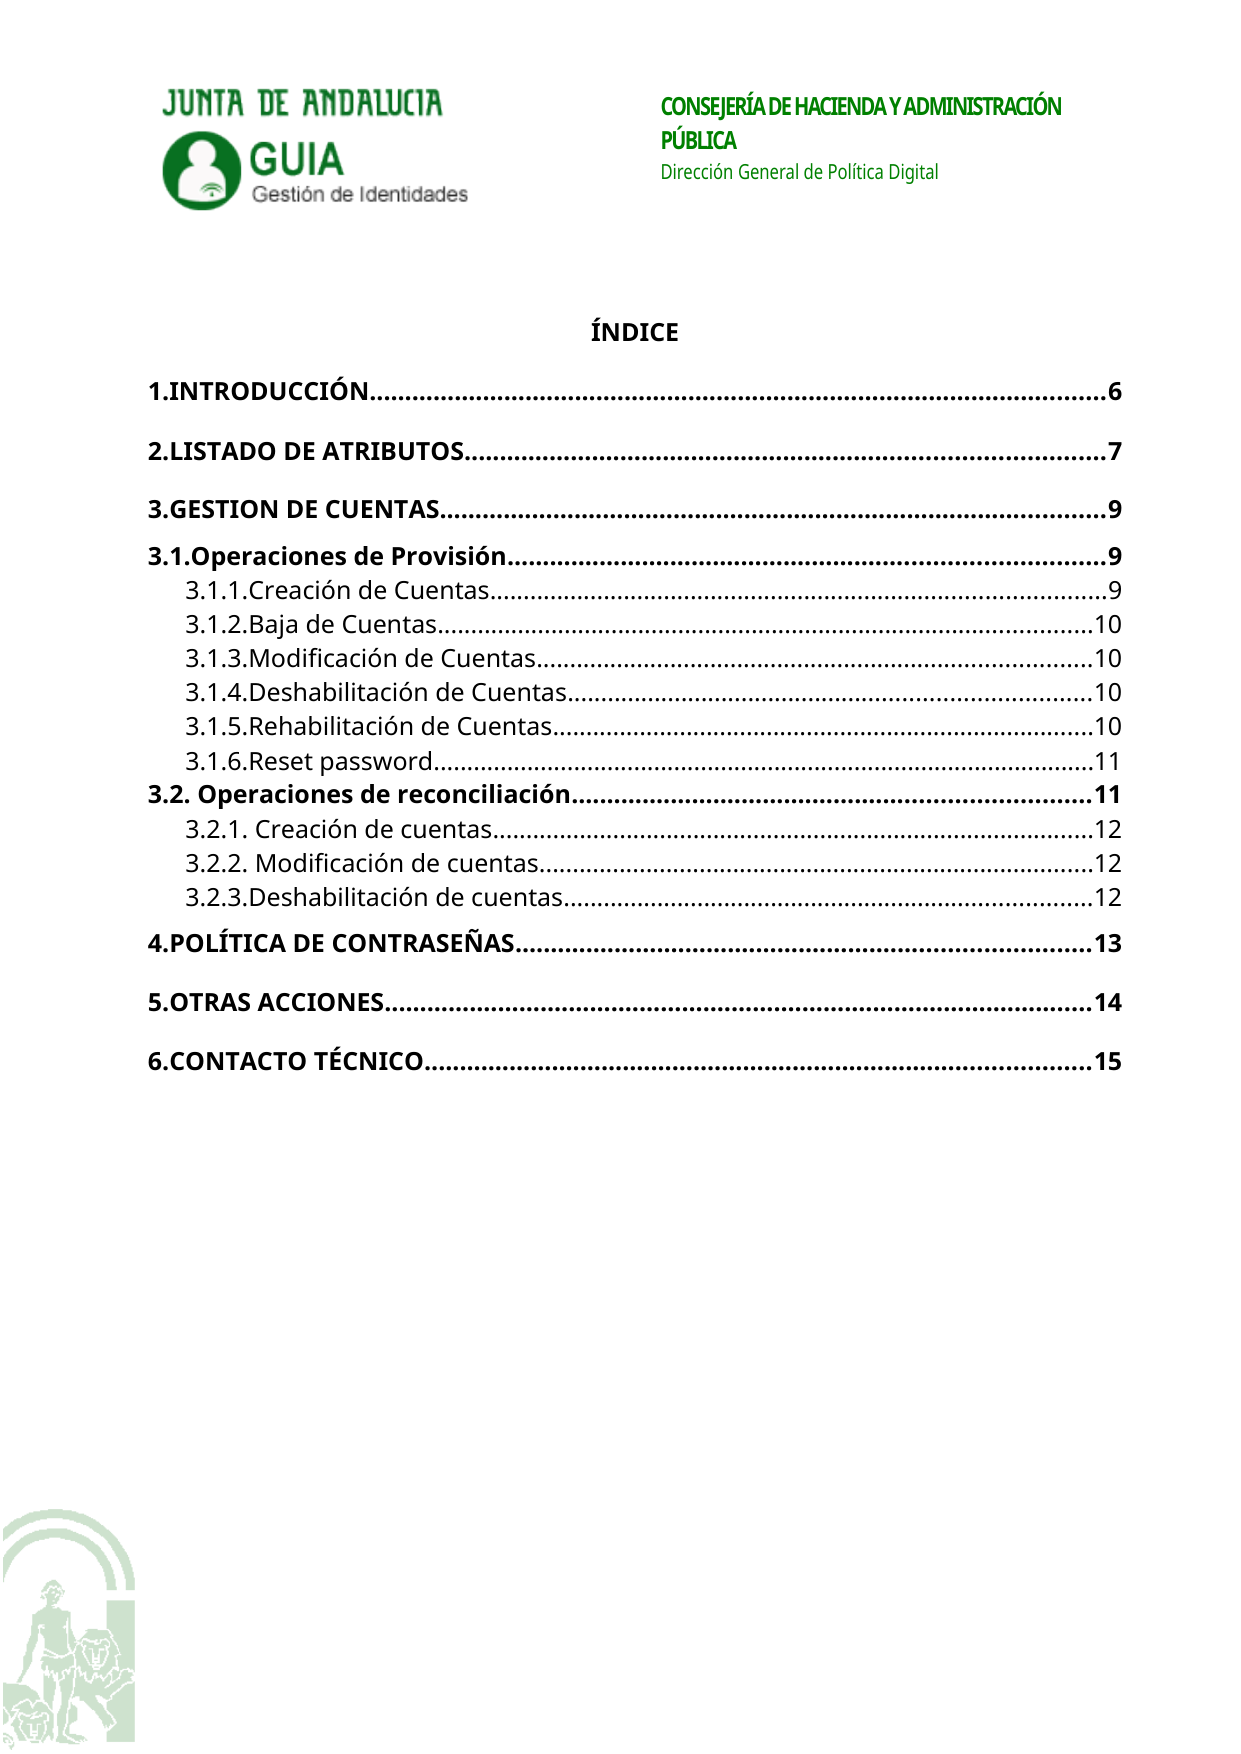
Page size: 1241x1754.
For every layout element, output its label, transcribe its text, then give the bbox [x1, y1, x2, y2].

text 3.1.3.Modificación de Cuentas 10 [185, 641, 1122, 675]
text 1.INTRODUCCIÓN 6 [148, 374, 1122, 408]
text 3.1.5.Rehabilitación de Cuentas 10 [185, 709, 1122, 743]
text 3.2.3.Deshabilitación de cuentas 12 [185, 879, 1122, 913]
text 3.GESTION de cuentas 9 [148, 492, 1122, 526]
text 3.1.2.Baja de Cuentas 10 [185, 607, 1122, 641]
text 3.2.2. Modificación de cuentas 12 [185, 845, 1122, 879]
text 3.1.4.Deshabilitación de Cuentas 10 [185, 675, 1122, 709]
picture [3, 1508, 136, 1750]
text 3.1.6.Reset password 11 [185, 743, 1122, 777]
text 2.Listado de ATRIBUTOS 7 [148, 433, 1122, 467]
text 4.Política de contraseñas 13 [148, 926, 1122, 960]
text 3.2.1. Creación de cuentas 12 [185, 811, 1122, 845]
text 3.1.Operaciones de Provisión 9 [148, 539, 1122, 573]
text 5.OTRAS ACCIONES 14 [148, 985, 1122, 1019]
picture [147, 82, 498, 225]
text 6.Contacto técnico 15 [148, 1044, 1122, 1078]
text 3.2. Operaciones de reconciliación 11 [148, 777, 1122, 811]
text 3.1.1.Creación de Cuentas 9 [185, 573, 1122, 607]
subtitle ÍNDICE [148, 315, 1122, 349]
